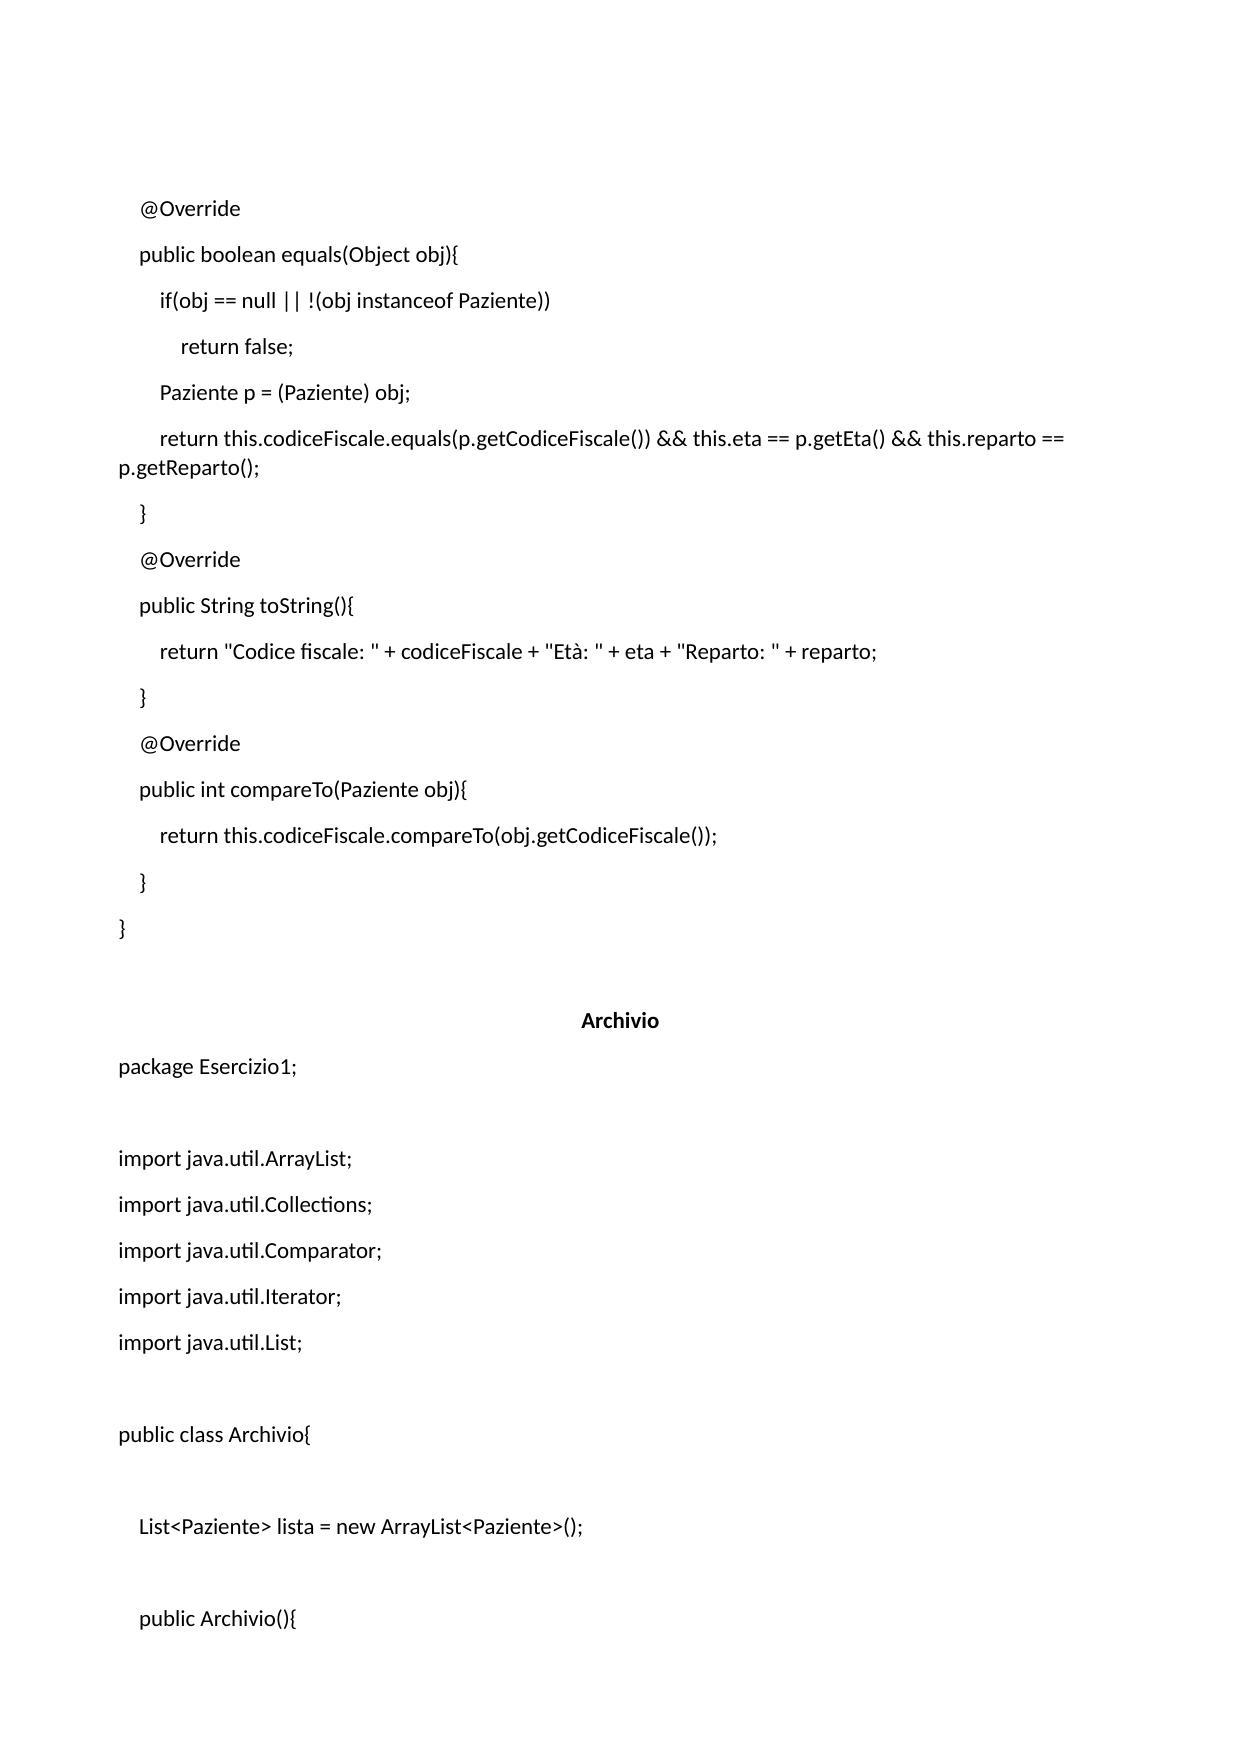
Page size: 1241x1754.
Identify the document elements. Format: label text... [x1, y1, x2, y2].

text public class Archivio{ [118, 1420, 1122, 1448]
text } [118, 868, 1122, 896]
text } [118, 683, 1122, 711]
text import java.util.ArrayList; [118, 1144, 1122, 1172]
text @Override [118, 545, 1122, 573]
text if(obj == null || !(obj instanceof Paziente)) [118, 286, 1122, 314]
text Archivio [118, 1006, 1122, 1034]
text return this.codiceFiscale.compareTo(obj.getCodiceFiscale()); [118, 822, 1122, 849]
text return false; [118, 332, 1122, 360]
text List<Paziente> lista = new ArrayList<Paziente>(); [118, 1512, 1122, 1540]
text public String toString(){ [118, 591, 1122, 619]
text @Override [118, 194, 1122, 222]
text @Override [118, 729, 1122, 757]
text public boolean equals(Object obj){ [118, 240, 1122, 268]
text } [118, 914, 1122, 942]
text return this.codiceFiscale.equals(p.getCodiceFiscale()) && this.eta == p.getEta() && this.reparto == p.getReparto(); [118, 424, 1122, 481]
text import java.util.Collections; [118, 1190, 1122, 1218]
text public int compareTo(Paziente obj){ [118, 776, 1122, 803]
text package Esercizio1; [118, 1052, 1122, 1080]
text public Archivio(){ [118, 1604, 1122, 1632]
text import java.util.List; [118, 1328, 1122, 1356]
text Paziente p = (Paziente) obj; [118, 378, 1122, 406]
text } [118, 499, 1122, 527]
text import java.util.Iterator; [118, 1282, 1122, 1310]
text import java.util.Comparator; [118, 1236, 1122, 1264]
text return "Codice fiscale: " + codiceFiscale + "Età: " + eta + "Reparto: " + reparto; [118, 637, 1122, 665]
